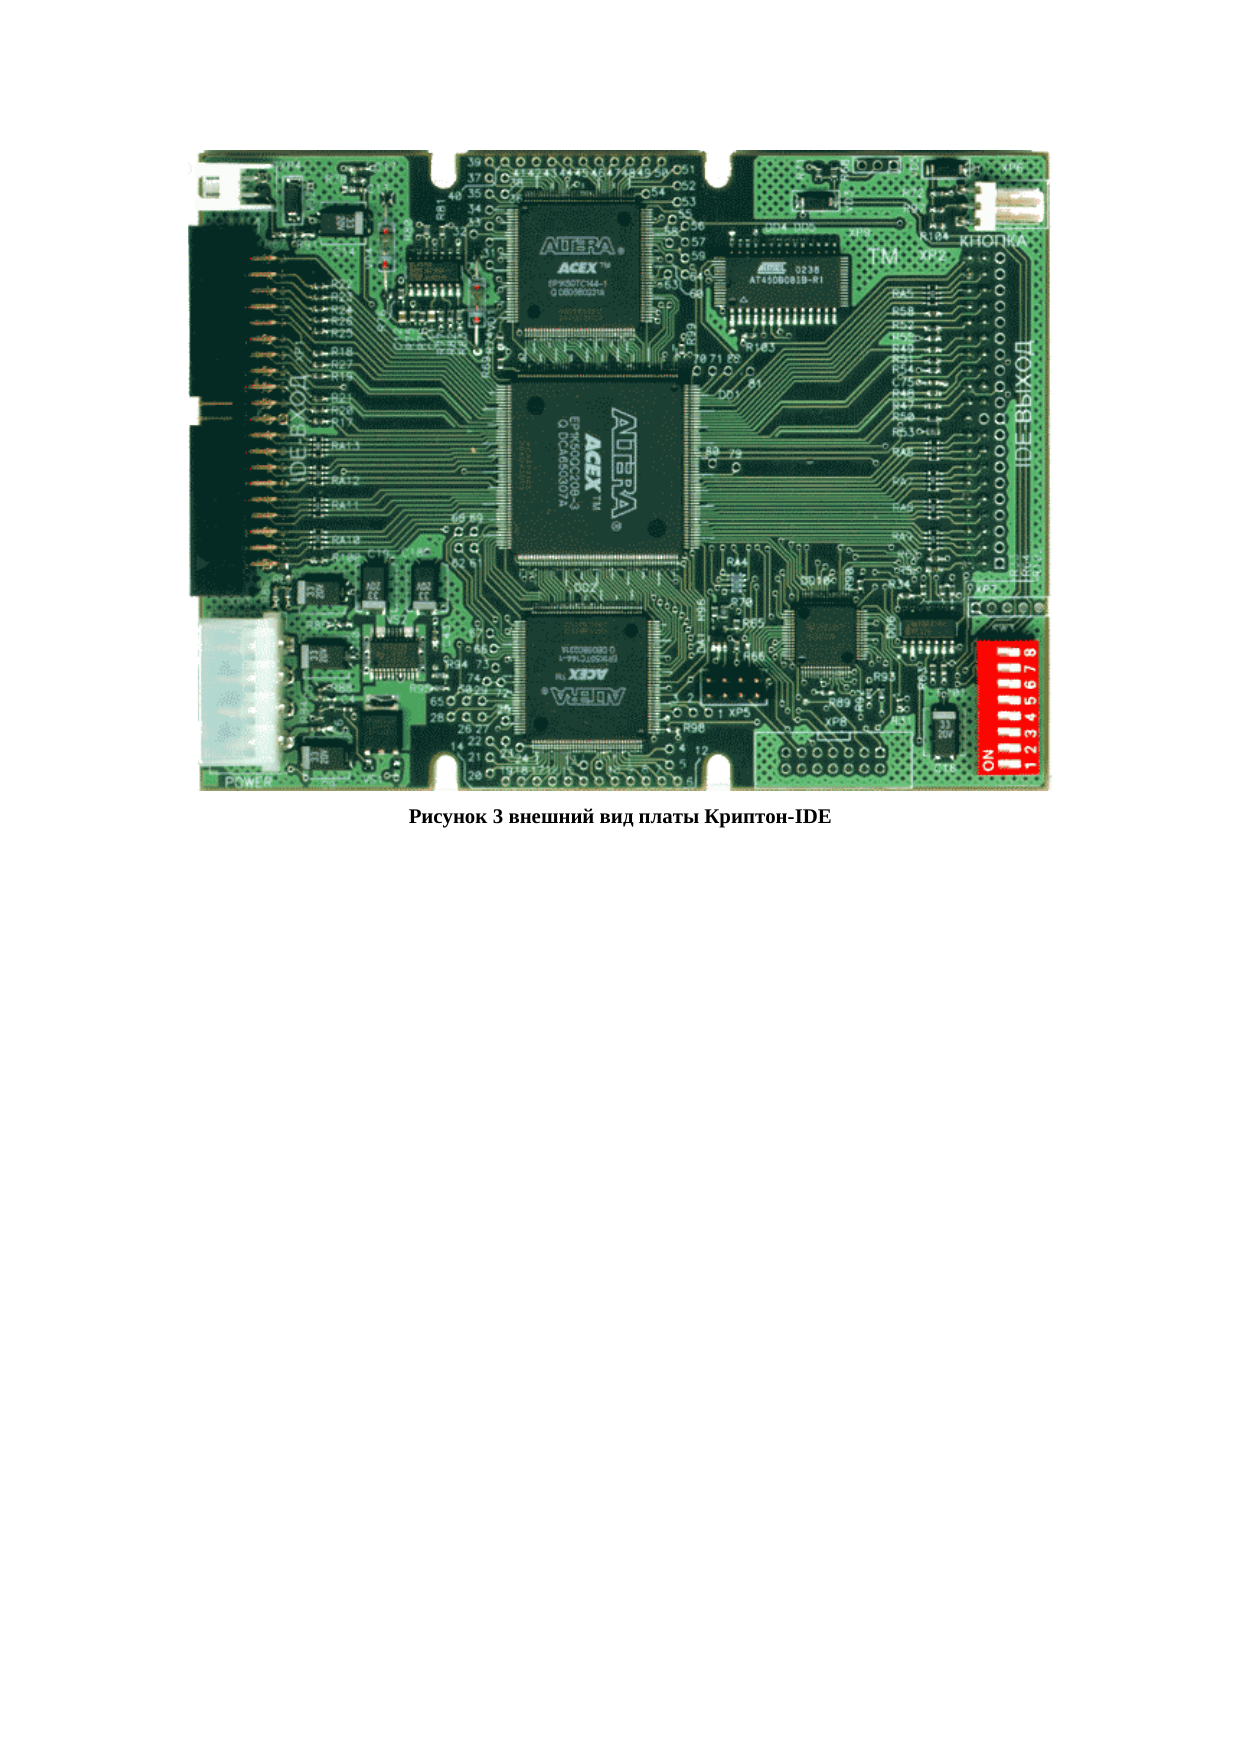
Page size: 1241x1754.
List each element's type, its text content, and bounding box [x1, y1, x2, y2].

picture [188, 150, 1053, 791]
text Рисунок 3 внешний вид платы Криптон-IDE [187, 803, 1053, 828]
